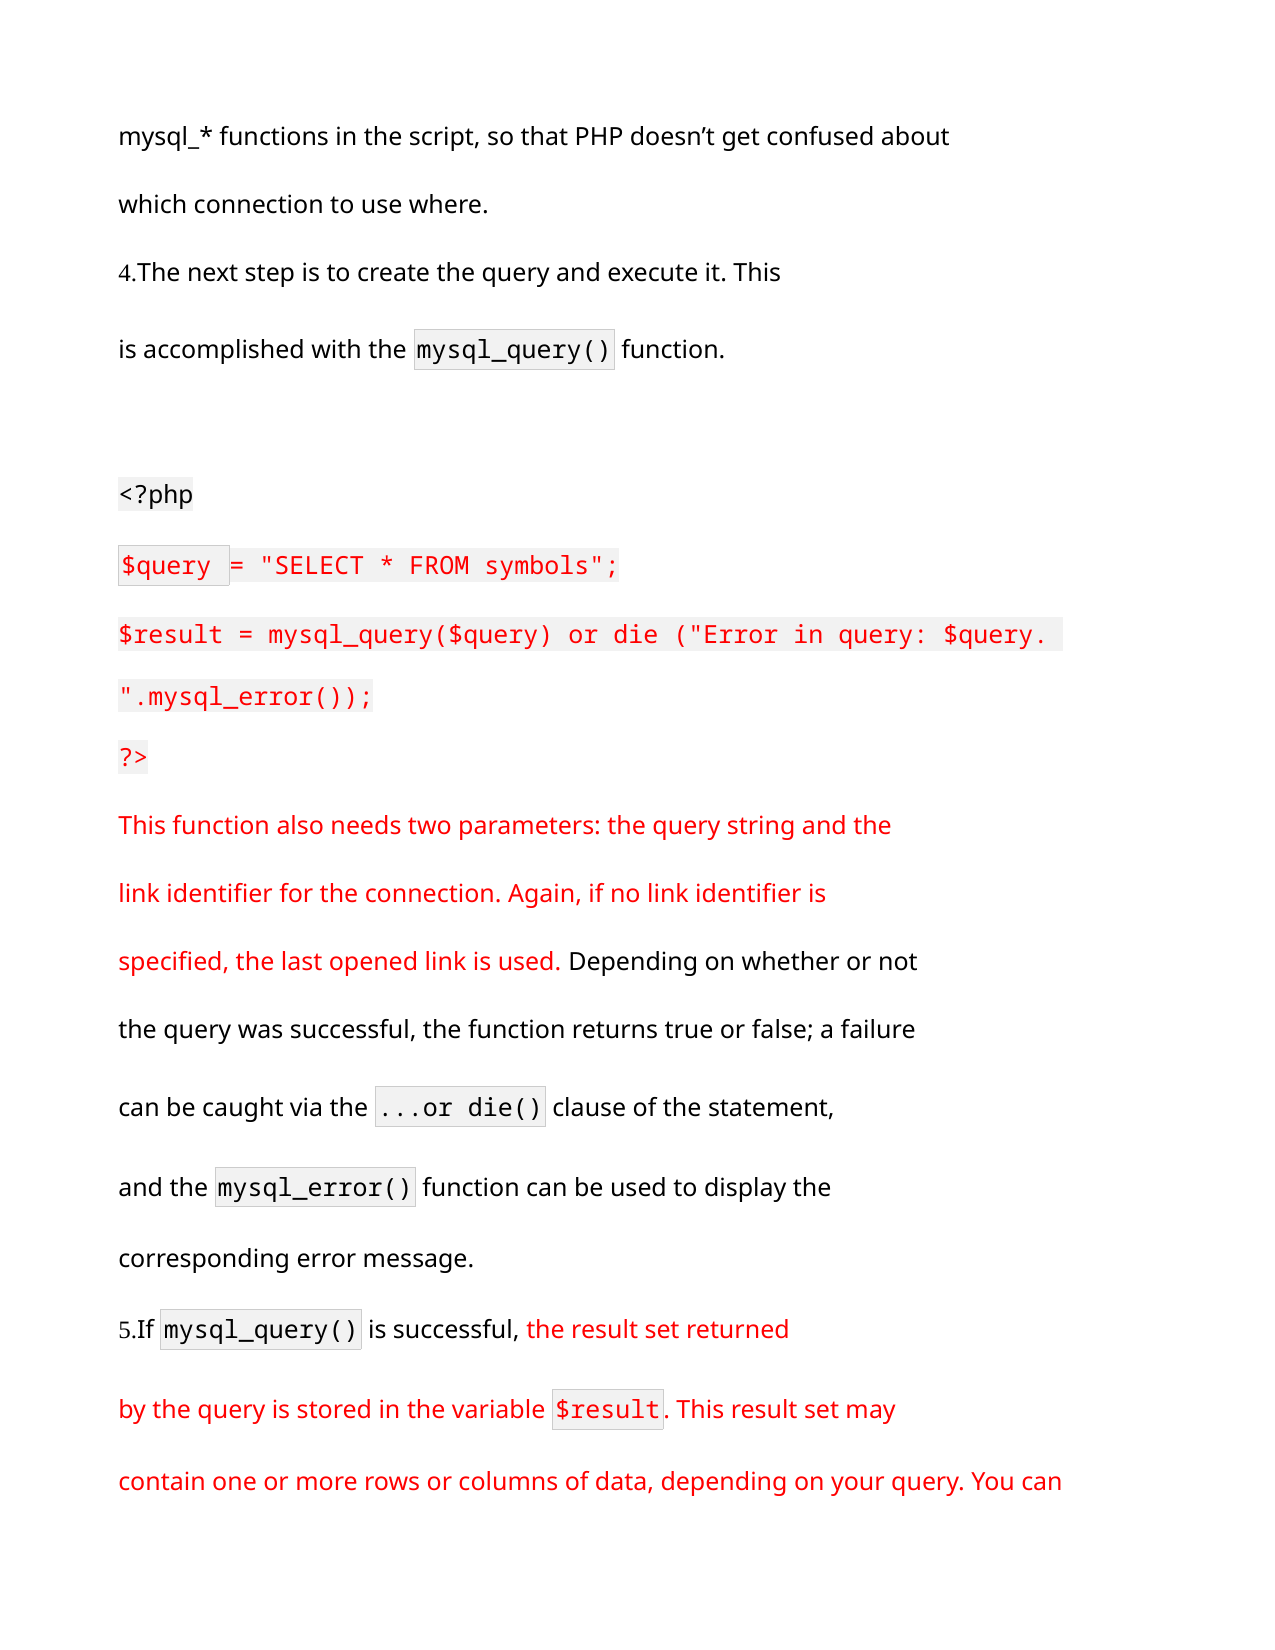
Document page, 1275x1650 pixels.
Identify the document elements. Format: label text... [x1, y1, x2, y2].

list The next step is to create the query and execute it. This is accomplished with the mysql_query() function. [118, 254, 1157, 369]
list = "SELECT * FROM symbols"; [230, 545, 1157, 585]
list ?> [118, 740, 1157, 774]
list mysql_* functions in the script, so that PHP doesn’t get confused about which connection to use where. [118, 118, 1157, 220]
list If mysql_query() is successful, the result set returned by the query is stored in the variable $result. This result set may contain one or more rows or columns of data, depending on your query. You can [118, 1309, 1157, 1497]
list $query [119, 546, 229, 585]
list <?php [118, 409, 1157, 511]
list $result = mysql_query($query) or die ("Error in query: $query. ".mysql_error()); [118, 617, 1157, 712]
list This function also needs two parameters: the query string and the link identifier for the connection. Again, if no link identifier is specified, the last opened link is used. Depending on whether or not the query was successful, the function returns true or false; a failure can be caught via the ...or die() clause of the statement, and the mysql_error() function can be used to display the corresponding error message. [118, 808, 1157, 1275]
